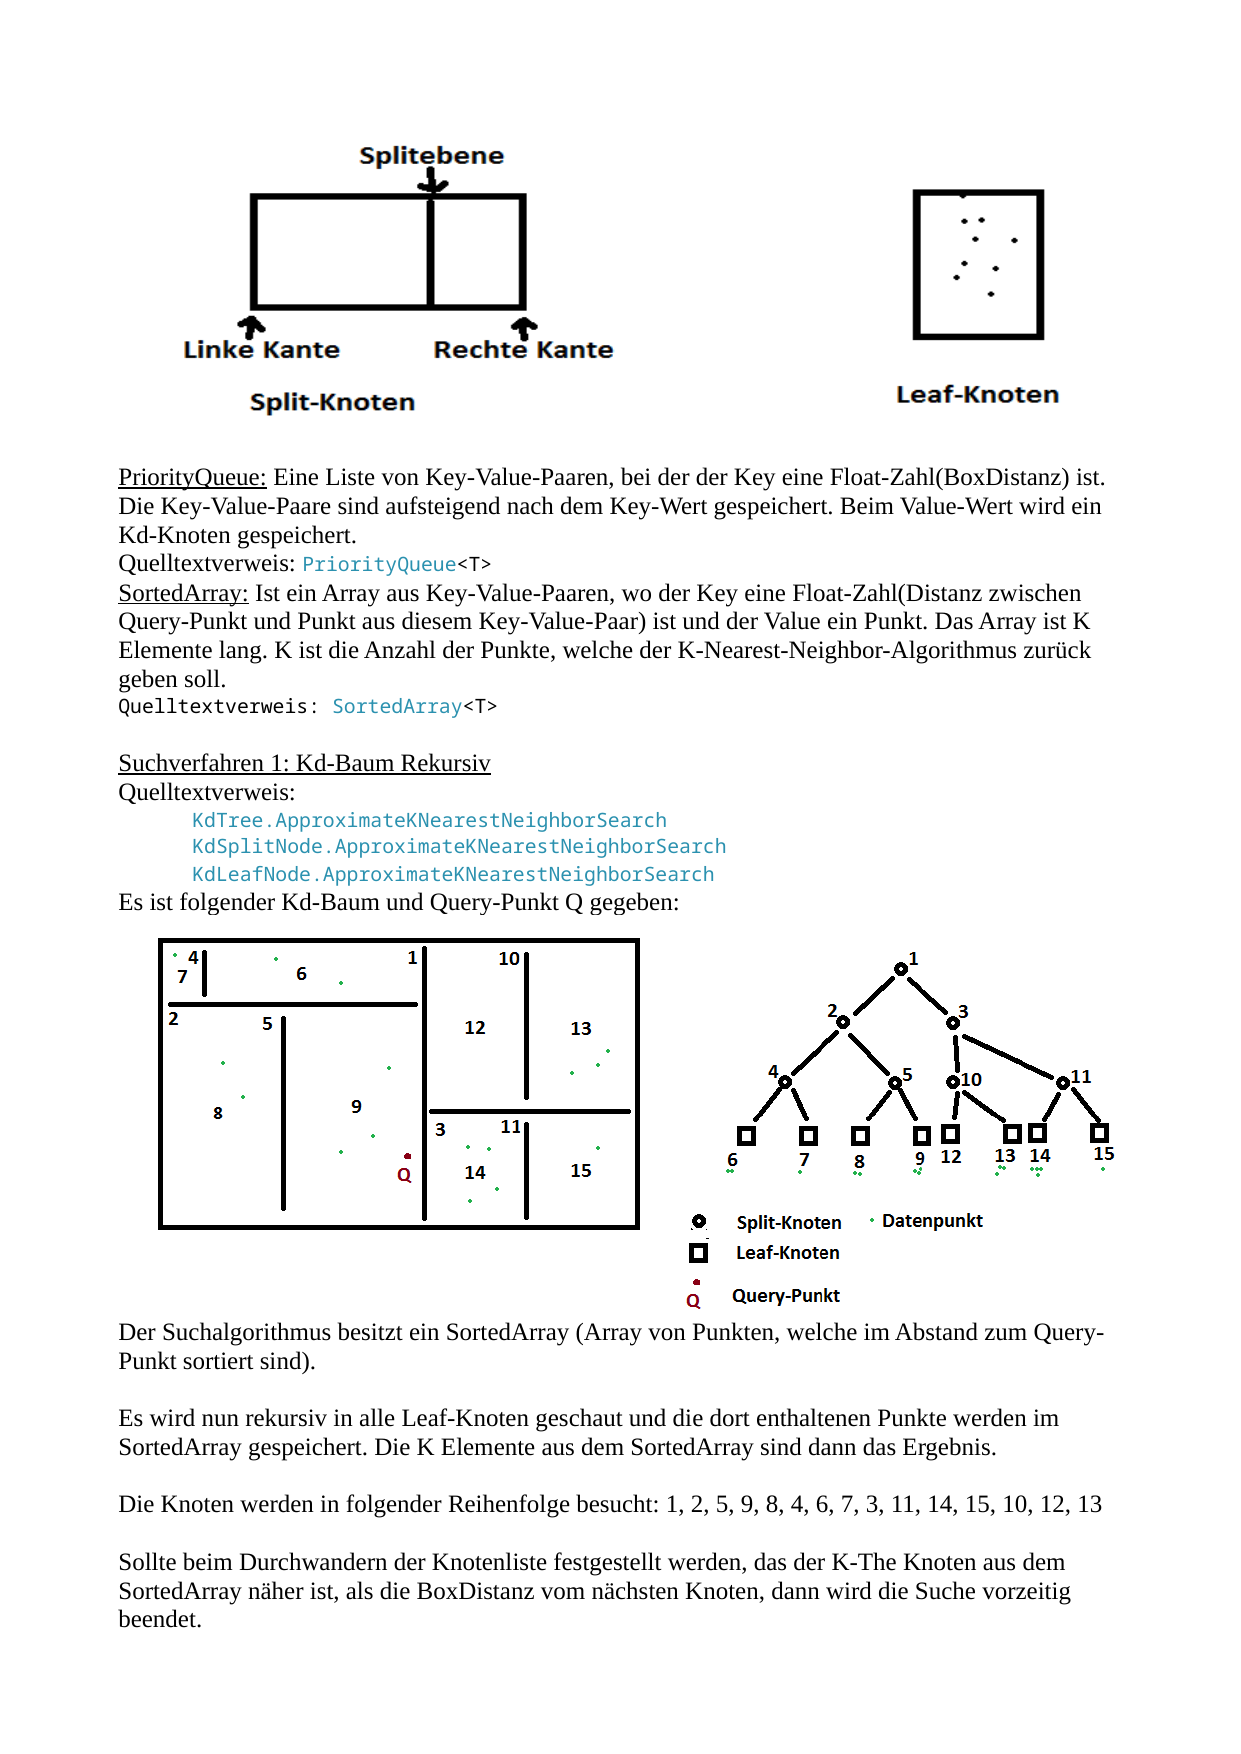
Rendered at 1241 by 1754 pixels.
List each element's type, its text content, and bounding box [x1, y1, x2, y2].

text PriorityQueue: Eine Liste von Key-Value-Paaren, bei der der Key eine Float-Zahl(BoxDistanz) ist. Die Key-Value-Paare sind aufsteigend nach dem Key-Wert gespeichert. Beim Value-Wert wird ein Kd-Knoten gespeichert. [118, 462, 1122, 548]
text Es ist folgender Kd-Baum und Query-Punkt Q gegeben: [118, 887, 1122, 915]
text Quelltextverweis: [118, 777, 1122, 806]
text Sollte beim Durchwandern der Knotenliste festgestellt werden, das der K-The Knoten aus dem SortedArray näher ist, als die BoxDistanz vom nächsten Knoten, dann wird die Suche vorzeitig beendet. [118, 1547, 1122, 1633]
text Suchverfahren 1: Kd-Baum Rekursiv [118, 748, 1122, 777]
text Die Knoten werden in folgender Reihenfolge besucht: 1, 2, 5, 9, 8, 4, 6, 7, 3, 11, 14, 15, 10, 12, 13 [118, 1489, 1122, 1518]
text Quelltextverweis: SortedArray<T> [118, 693, 1122, 719]
text Quelltextverweis: PriorityQueue<T> [118, 548, 1122, 578]
text KdTree.ApproximateKNearestNeighborSearch [118, 806, 1122, 833]
text Es wird nun rekursiv in alle Leaf-Knoten geschaut und die dort enthaltenen Punkte werden im SortedArray gespeichert. Die K Elemente aus dem SortedArray sind dann das Ergebnis. [118, 1403, 1122, 1461]
text SortedArray: Ist ein Array aus Key-Value-Paaren, wo der Key eine Float-Zahl(Distanz zwischen Query-Punkt und Punkt aus diesem Key-Value-Paar) ist und der Value ein Punkt. Das Array ist K Elemente lang. K ist die Anzahl der Punkte, welche der K-Nearest-Neighbor-Algorithmus zurück geben soll. [118, 578, 1122, 693]
text KdLeafNode.ApproximateKNearestNeighborSearch [118, 860, 1122, 887]
text Der Suchalgorithmus besitzt ein SortedArray (Array von Punkten, welche im Abstand zum Query-Punkt sortiert sind). [118, 1318, 1122, 1374]
text KdSplitNode.ApproximateKNearestNeighborSearch [118, 833, 1122, 860]
